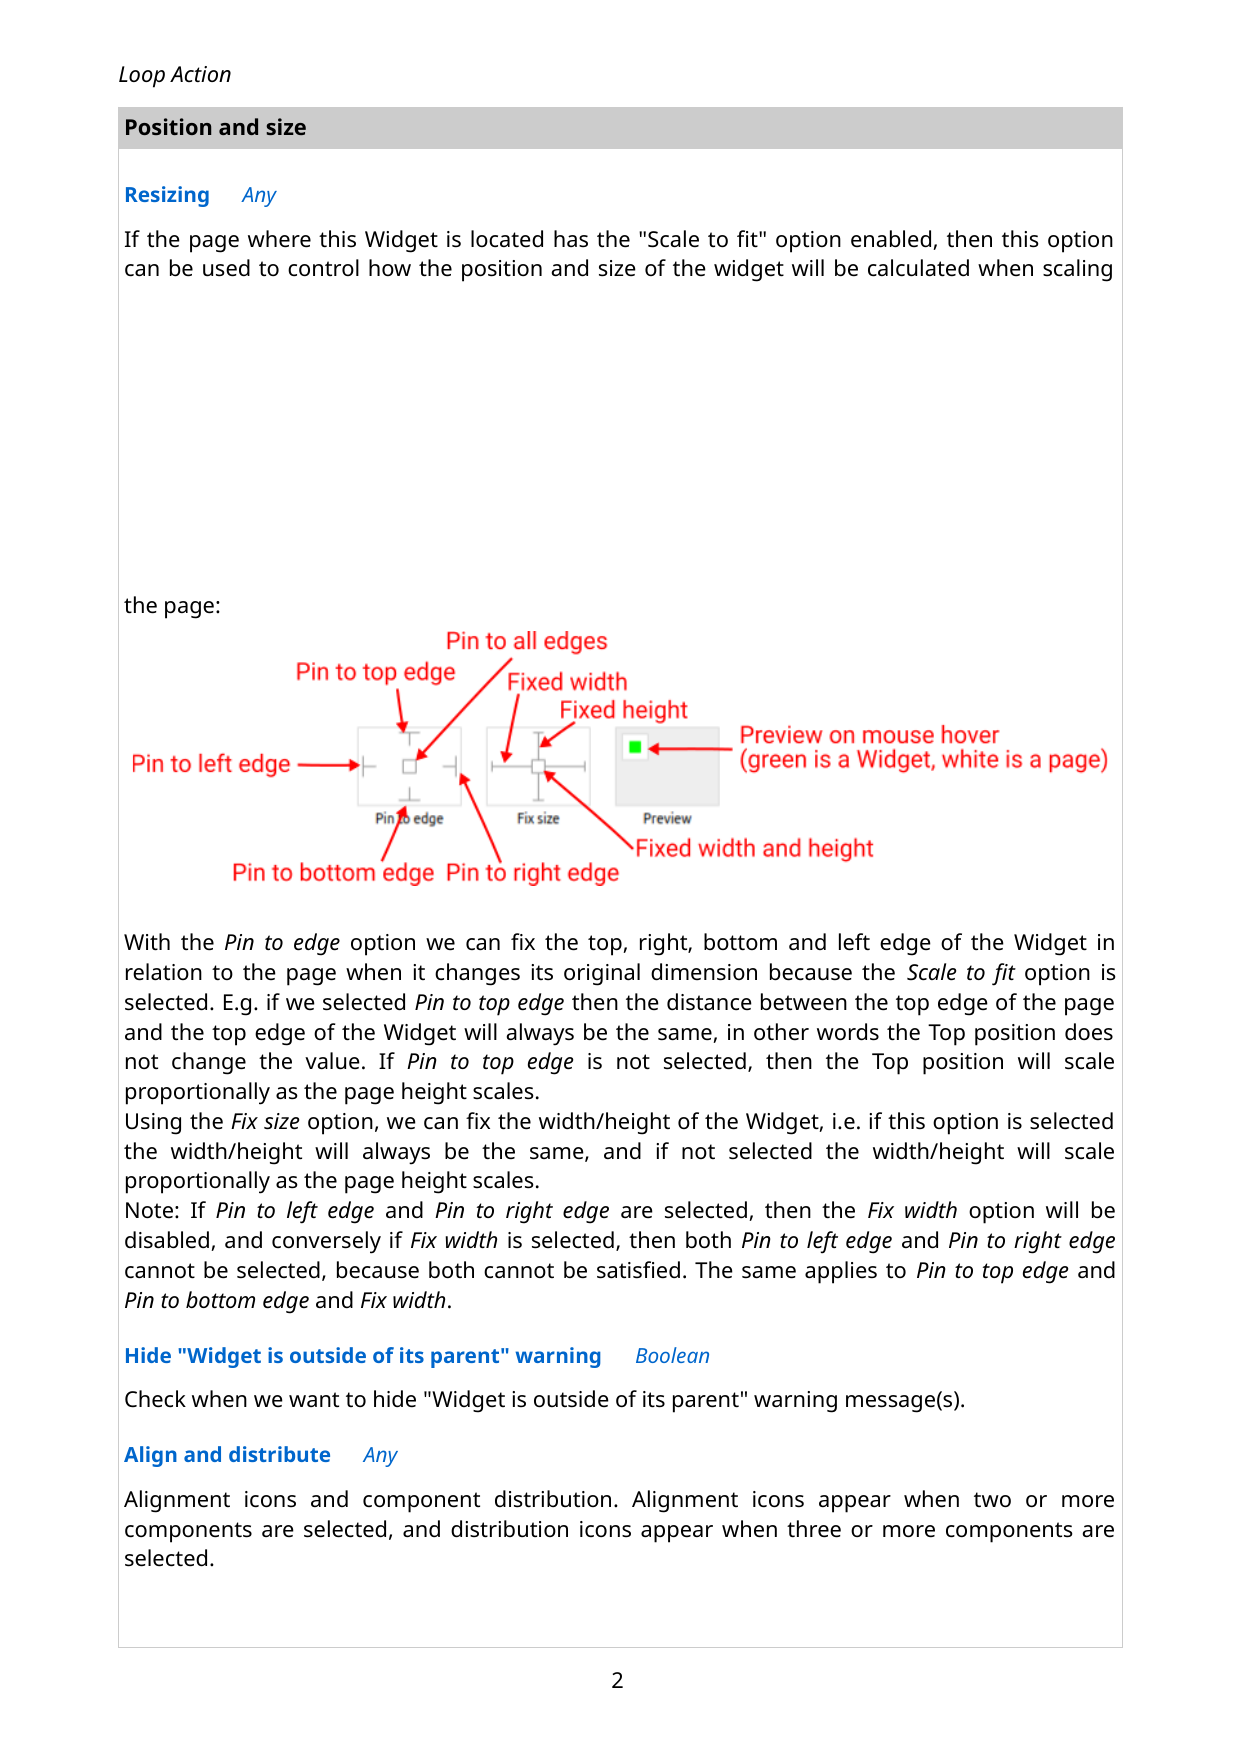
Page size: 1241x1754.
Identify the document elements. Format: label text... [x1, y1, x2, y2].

table_header Position and size [119, 108, 1122, 148]
picture [132, 631, 1108, 886]
table_cell Resizing Any If the page where this Widget is located has the "Scale to fit" option enabled, then this option can be used to control how the position and size of the widget will be calculated when scaling the page: With the Pin to edge option we can fix the top, right, bottom and left edge of the Widget in relation to the page when it changes its original dimension because the Scale to fit option is selected. E.g. if we selected Pin to top edge then the distance between the top edge of the page and the top edge of the Widget will always be the same, in other words the Top position does not change the value. If Pin to top edge is not selected, then the Top position will scale proportionally as the page height scales. Using the Fix size option, we can fix the width/height of the Widget, i.e. if this option is selected the width/height will always be the same, and if not selected the width/height will scale proportionally as the page height scales. Note: If Pin to left edge and Pin to right edge are selected, then the Fix width option will be disabled, and conversely if Fix width is selected, then both Pin to left edge and Pin to right edge cannot be selected, because both cannot be satisfied. The same applies to Pin to top edge and Pin to bottom edge and Fix width. Hide "Widget is outside of its parent" warning Boolean Check when we want to hide "Widget is outside of its parent" warning message(s). Align and distribute Any Alignment icons and component distribution. Alignment icons appear when two or more components are selected, and distribution icons appear when three or more components are selected. [119, 149, 1122, 1647]
